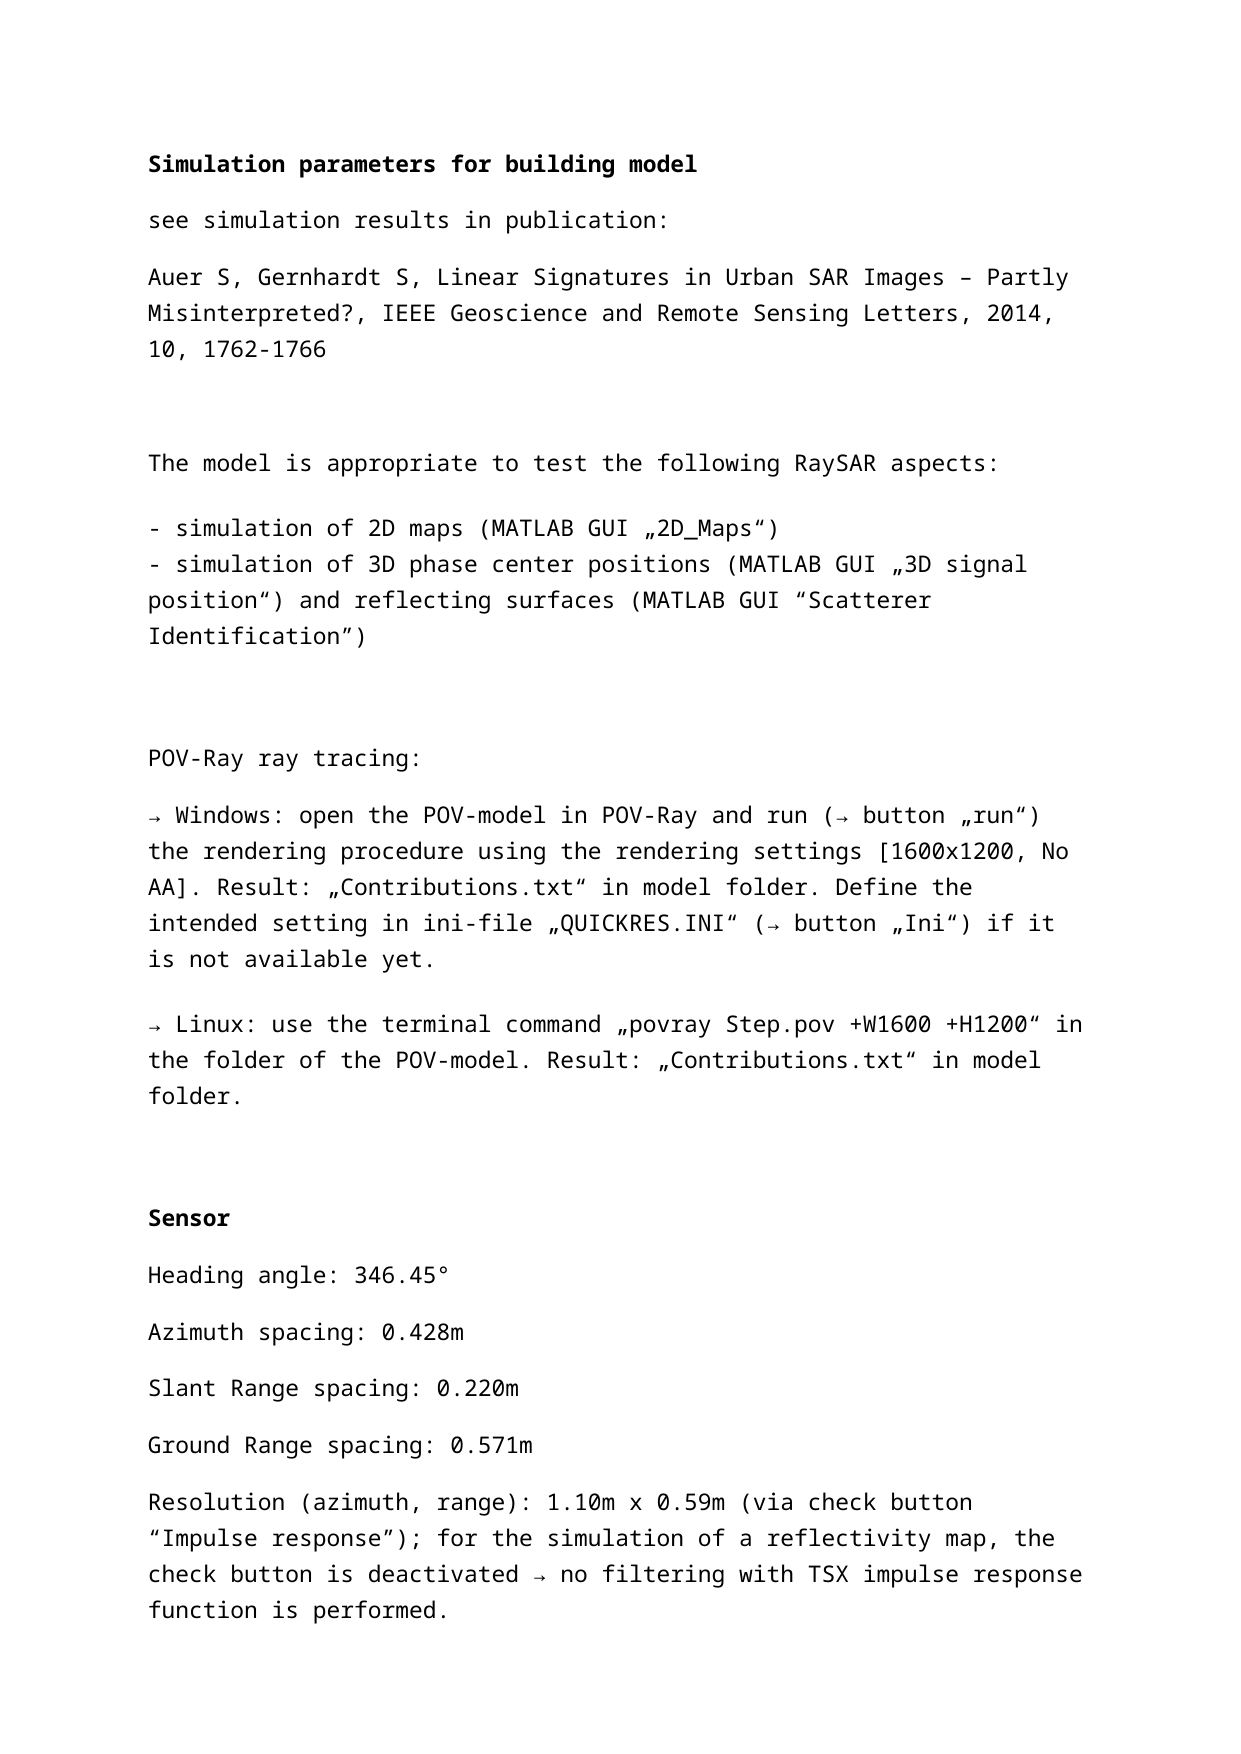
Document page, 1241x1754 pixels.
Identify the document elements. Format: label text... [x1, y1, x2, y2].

text → Windows: open the POV-model in POV-Ray and run (→ button „run“) the rendering procedure using the rendering settings [1600x1200, No AA]. Result: „Contributions.txt“ in model folder. Define the intended setting in ini-file „QUICKRES.INI“ (→ button „Ini“) if it is not available yet. [148, 799, 1093, 974]
text → Linux: use the terminal command „povray Step.pov +W1600 +H1200“ in the folder of the POV-model. Result: „Contributions.txt“ in model folder. [148, 1008, 1093, 1111]
text Heading angle: 346.45° [148, 1259, 1093, 1290]
text Resolution (azimuth, range): 1.10m x 0.59m (via check button “Impulse response”); for the simulation of a reflectivity map, the check button is deactivated → no filtering with TSX impulse response function is performed. [148, 1486, 1093, 1625]
text Ground Range spacing: 0.571m [148, 1429, 1093, 1460]
text The model is appropriate to test the following RaySAR aspects: [148, 447, 1093, 478]
text Azimuth spacing: 0.428m [148, 1316, 1093, 1347]
text Sensor [148, 1202, 1093, 1233]
text - simulation of 2D maps (MATLAB GUI „2D_Maps“) - simulation of 3D phase center positions (MATLAB GUI „3D signal position“) and reflecting surfaces (MATLAB GUI “Scatterer Identification”) [148, 512, 1093, 651]
text POV-Ray ray tracing: [148, 742, 1093, 773]
text Slant Range spacing: 0.220m [148, 1372, 1093, 1403]
text see simulation results in publication: [148, 204, 1093, 236]
text Auer S, Gernhardt S, Linear Signatures in Urban SAR Images – Partly Misinterpreted?, IEEE Geoscience and Remote Sensing Letters, 2014, 10, 1762-1766 [148, 261, 1093, 364]
text Simulation parameters for building model [148, 148, 1093, 179]
